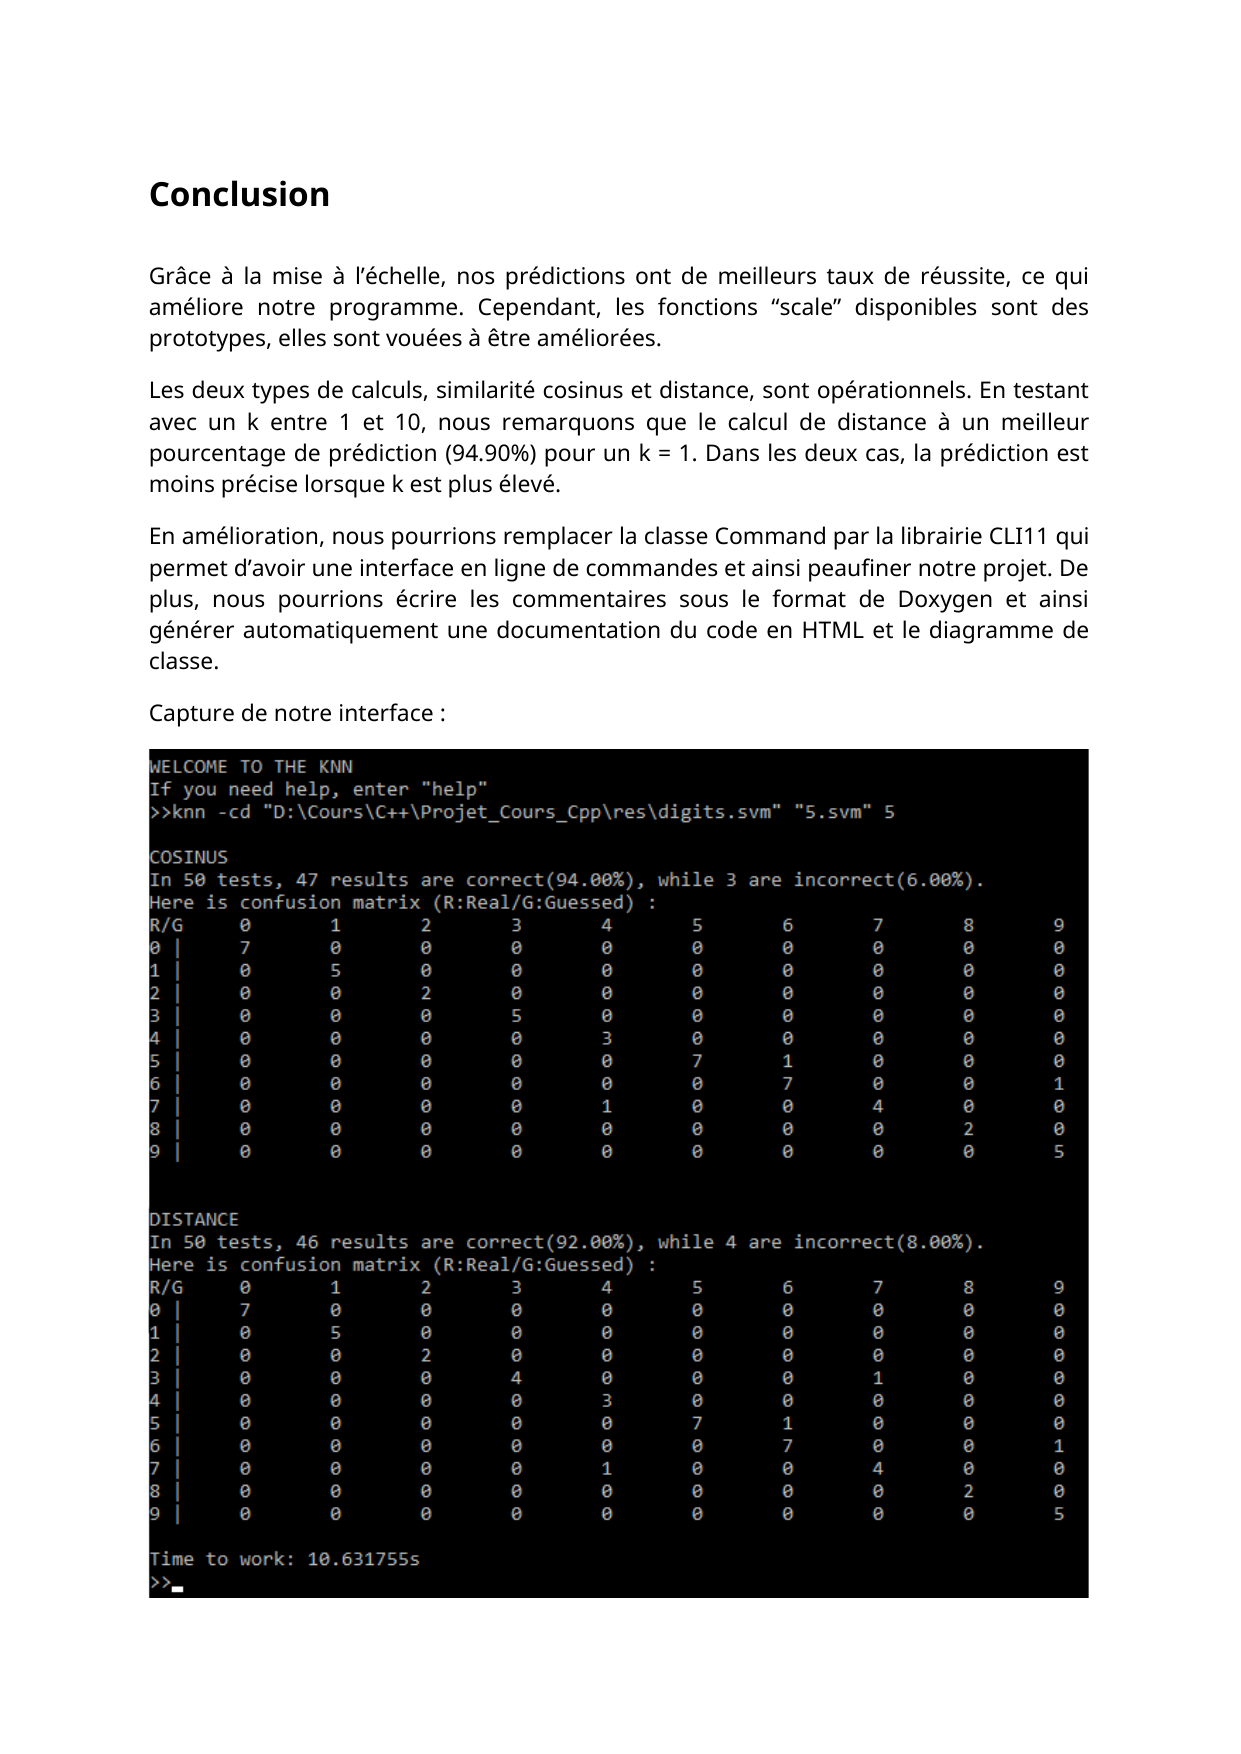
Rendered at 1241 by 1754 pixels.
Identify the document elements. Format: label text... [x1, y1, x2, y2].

text Grâce à la mise à l’échelle, nos prédictions ont de meilleurs taux de réussite, ce qui améliore notre programme. Cependant, les fonctions “scale” disponibles sont des prototypes, elles sont vouées à être améliorées. [148, 260, 1090, 353]
text Capture de notre interface : [148, 697, 1090, 728]
subtitle Conclusion [148, 171, 1090, 216]
picture [148, 749, 1089, 1598]
text En amélioration, nous pourrions remplacer la classe Command par la librairie CLI11 qui permet d’avoir une interface en ligne de commandes et ainsi peaufiner notre projet. De plus, nous pourrions écrire les commentaires sous le format de Doxygen et ainsi générer automatiquement une documentation du code en HTML et le diagramme de classe. [148, 520, 1090, 676]
text Les deux types de calculs, similarité cosinus et distance, sont opérationnels. En testant avec un k entre 1 et 10, nous remarquons que le calcul de distance à un meilleur pourcentage de prédiction (94.90%) pour un k = 1. Dans les deux cas, la prédiction est moins précise lorsque k est plus élevé. [148, 374, 1090, 499]
